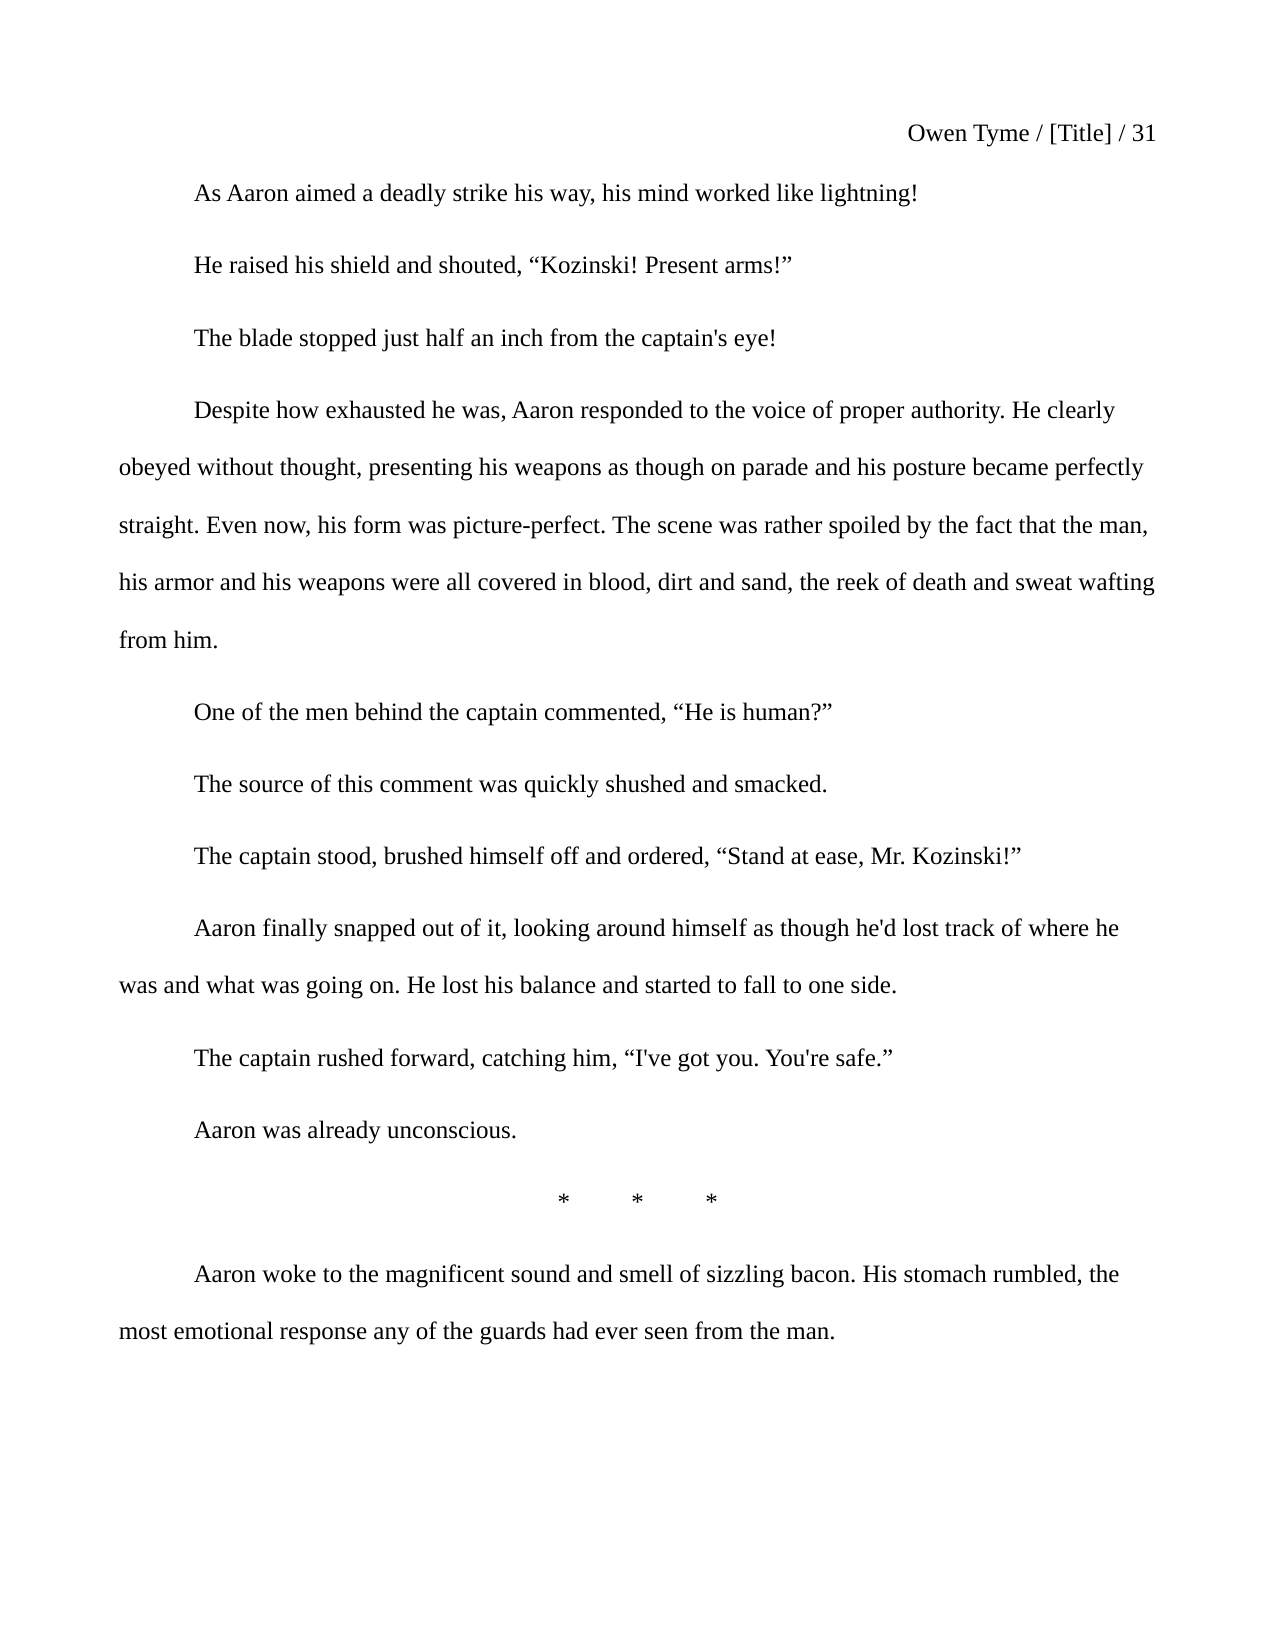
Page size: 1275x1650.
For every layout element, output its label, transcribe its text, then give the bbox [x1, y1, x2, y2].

text Aaron woke to the magnificent sound and smell of sizzling bacon. His stomach rumbled, the most emotional response any of the guards had ever seen from the man. [118, 1259, 1156, 1345]
text He raised his shield and shouted, “Kozinski! Present arms!” [118, 251, 1156, 279]
text The captain stood, brushed himself off and ordered, “Stand at ease, Mr. Kozinski!” [118, 841, 1156, 870]
text Despite how exhausted he was, Aaron responded to the voice of proper authority. He clearly obeyed without thought, presenting his weapons as though on parade and his posture became perfectly straight. Even now, his form was picture-perfect. The scene was rather spoiled by the fact that the man, his armor and his weapons were all covered in blood, dirt and sand, the reek of death and sweat wafting from him. [118, 395, 1156, 653]
text One of the men behind the captain commented, “He is human?” [118, 697, 1156, 726]
text The blade stopped just half an inch from the captain's eye! [118, 323, 1156, 351]
text Aaron was already unconscious. [118, 1115, 1156, 1143]
text The captain rushed forward, catching him, “I've got you. You're safe.” [118, 1043, 1156, 1071]
text The source of this comment was quickly shushed and smacked. [118, 769, 1156, 798]
text As Aaron aimed a deadly strike his way, his mind worked like lightning! [118, 178, 1156, 207]
text Aaron finally snapped out of it, looking around himself as though he'd lost track of where he was and what was going on. He lost his balance and started to fall to one side. [118, 913, 1156, 999]
text * * * [118, 1187, 1156, 1216]
